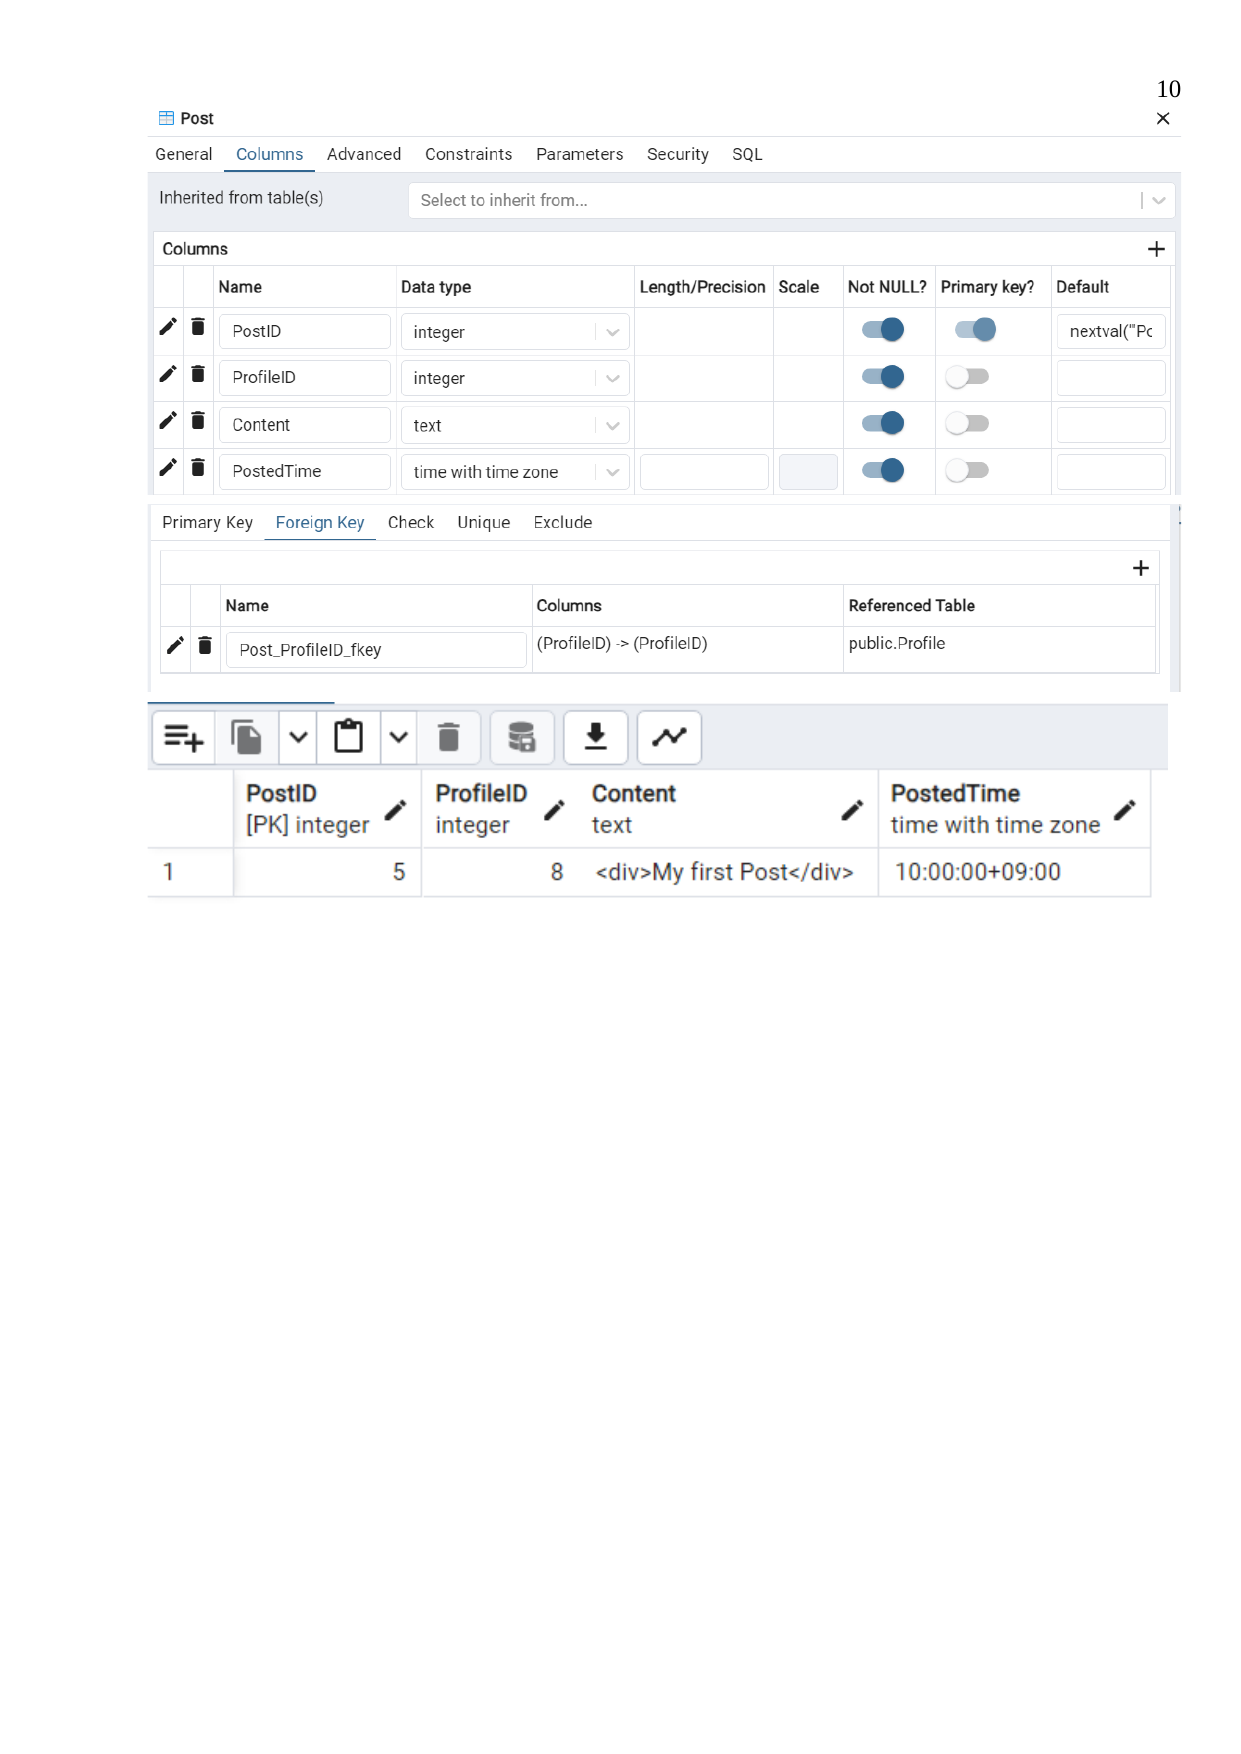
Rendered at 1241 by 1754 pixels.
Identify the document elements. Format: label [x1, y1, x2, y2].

picture [147, 102, 1182, 495]
picture [147, 504, 1182, 692]
picture [147, 702, 1168, 904]
